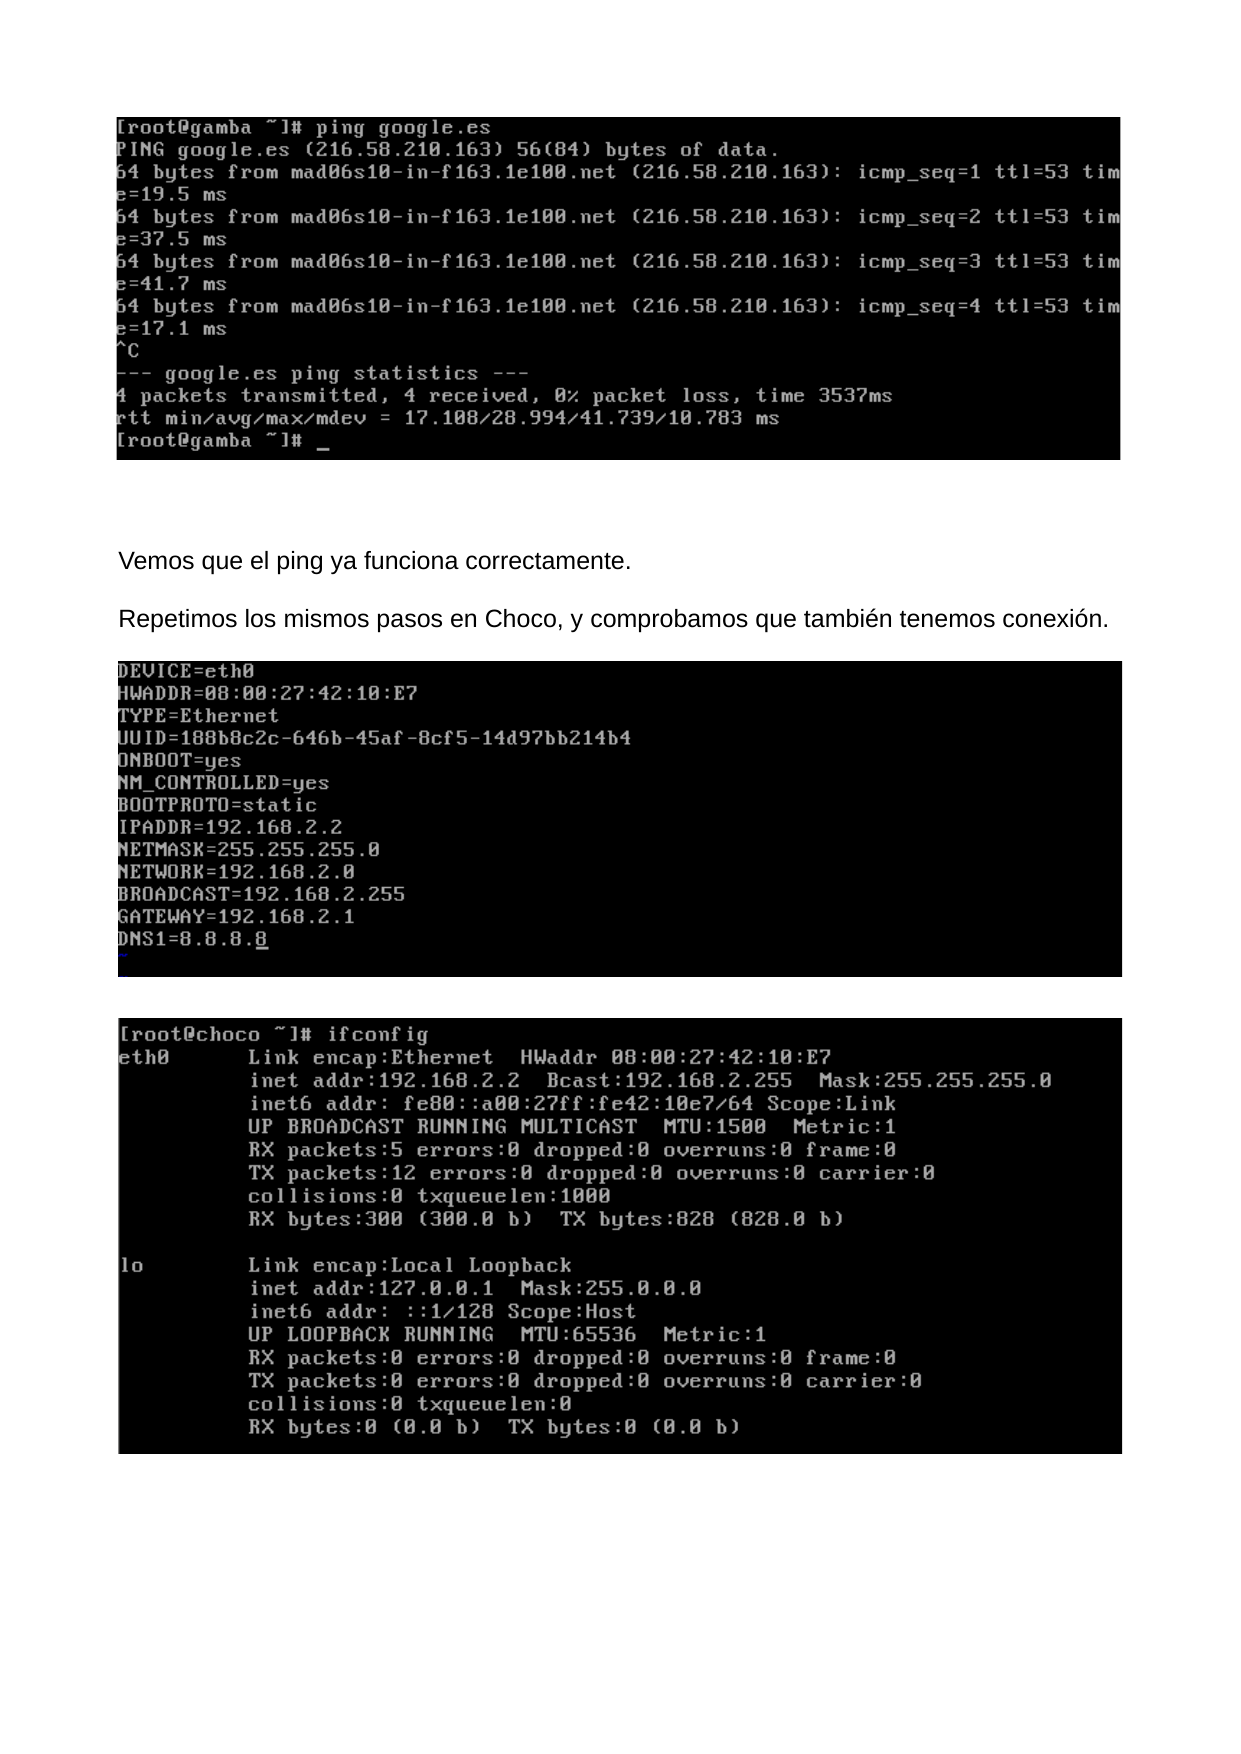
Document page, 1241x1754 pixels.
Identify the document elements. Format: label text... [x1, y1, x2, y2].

picture [118, 661, 1123, 977]
picture [118, 1018, 1123, 1454]
text Repetimos los mismos pasos en Choco, y comprobamos que también tenemos conexión. [118, 604, 1122, 632]
text Vemos que el ping ya funciona correctamente. [118, 546, 1122, 575]
picture [116, 117, 1121, 460]
